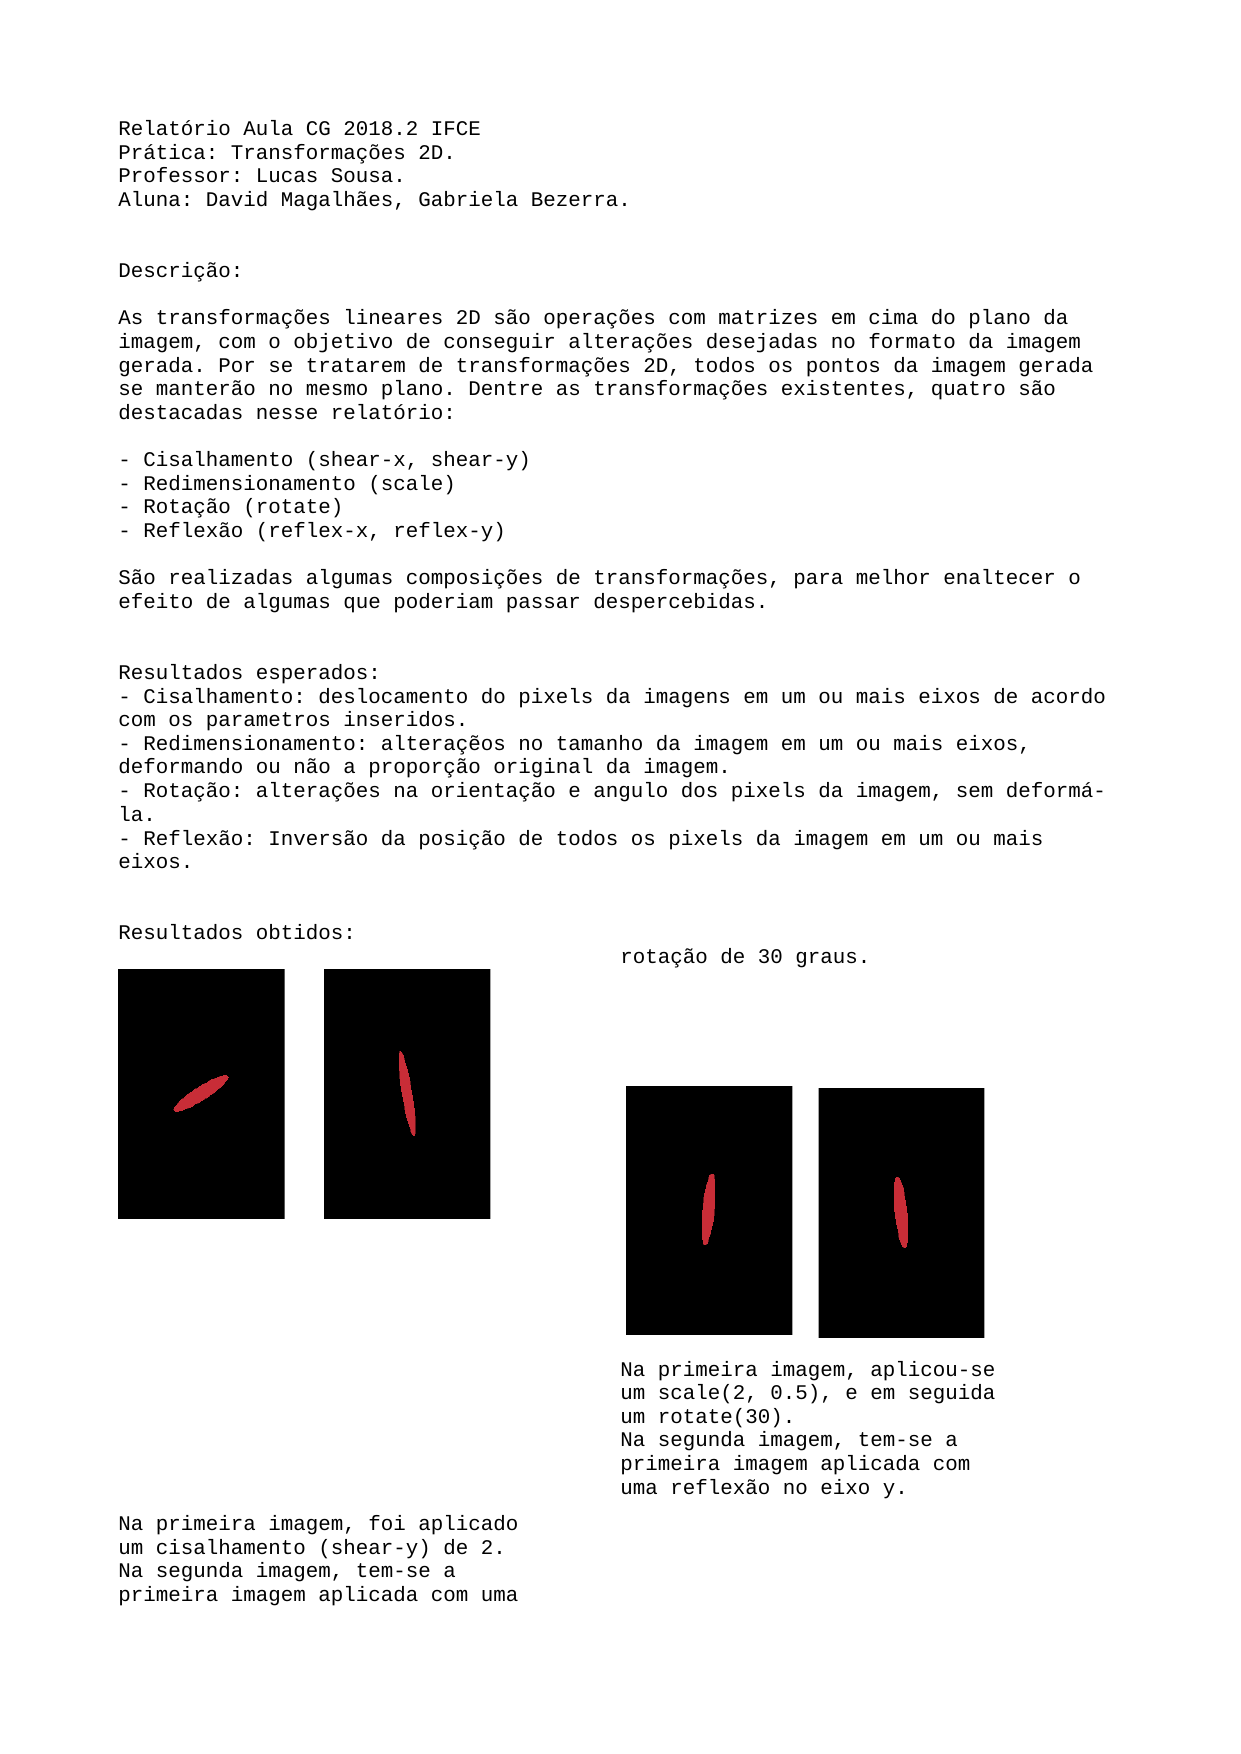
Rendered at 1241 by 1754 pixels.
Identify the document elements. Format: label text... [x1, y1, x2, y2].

text - Redimensionamento: alteraçẽos no tamanho da imagem em um ou mais eixos, deformando ou não a proporção original da imagem. [118, 733, 1122, 780]
text - Cisalhamento (shear-x, shear-y) [118, 449, 1122, 473]
text Descrição: [118, 260, 1122, 284]
text Resultados obtidos: [118, 922, 1122, 946]
text Na primeira imagem, aplicou-se um scale(2, 0.5), e em seguida um rotate(30). [620, 1358, 1019, 1429]
text Resultados esperados: [118, 662, 1122, 686]
text - Reflexão: Inversão da posição de todos os pixels da imagem em um ou mais eixos. [118, 827, 1122, 875]
picture [818, 1088, 985, 1338]
text - Cisalhamento: deslocamento do pixels da imagens em um ou mais eixos de acordo com os parametros inseridos. [118, 686, 1122, 733]
text Na segunda imagem, tem-se a primeira imagem aplicada com uma reflexão no eixo y. [620, 1429, 1019, 1500]
text Prática: Transformações 2D. [118, 142, 1122, 165]
text - Rotação (rotate) [118, 496, 1122, 520]
text Na primeira imagem, foi aplicado um cisalhamento (shear-y) de 2. [118, 1513, 545, 1561]
text - Rotação: alterações na orientação e angulo dos pixels da imagem, sem deformá-la. [118, 780, 1122, 827]
text - Reflexão (reflex-x, reflex-y) [118, 520, 1122, 544]
text Professor: Lucas Sousa. [118, 165, 1122, 189]
text Aluna: David Magalhães, Gabriela Bezerra. [118, 189, 1122, 213]
text Na segunda imagem, tem-se a primeira imagem aplicada com uma [118, 1561, 545, 1608]
text As transformações lineares 2D são operações com matrizes em cima do plano da imagem, com o objetivo de conseguir alterações desejadas no formato da imagem gerada. Por se tratarem de transformações 2D, todos os pontos da imagem gerada se manterão no mesmo plano. Dentre as transformações existentes, quatro são destacadas nesse relatório: [118, 307, 1122, 426]
text São realizadas algumas composições de transformações, para melhor enaltecer o efeito de algumas que poderiam passar despercebidas. [118, 567, 1122, 615]
text - Redimensionamento (scale) [118, 473, 1122, 496]
text rotação de 30 graus. [620, 946, 1047, 969]
picture [324, 969, 491, 1219]
text Relatório Aula CG 2018.2 IFCE [118, 118, 1122, 142]
picture [626, 1086, 793, 1335]
picture [118, 969, 285, 1219]
